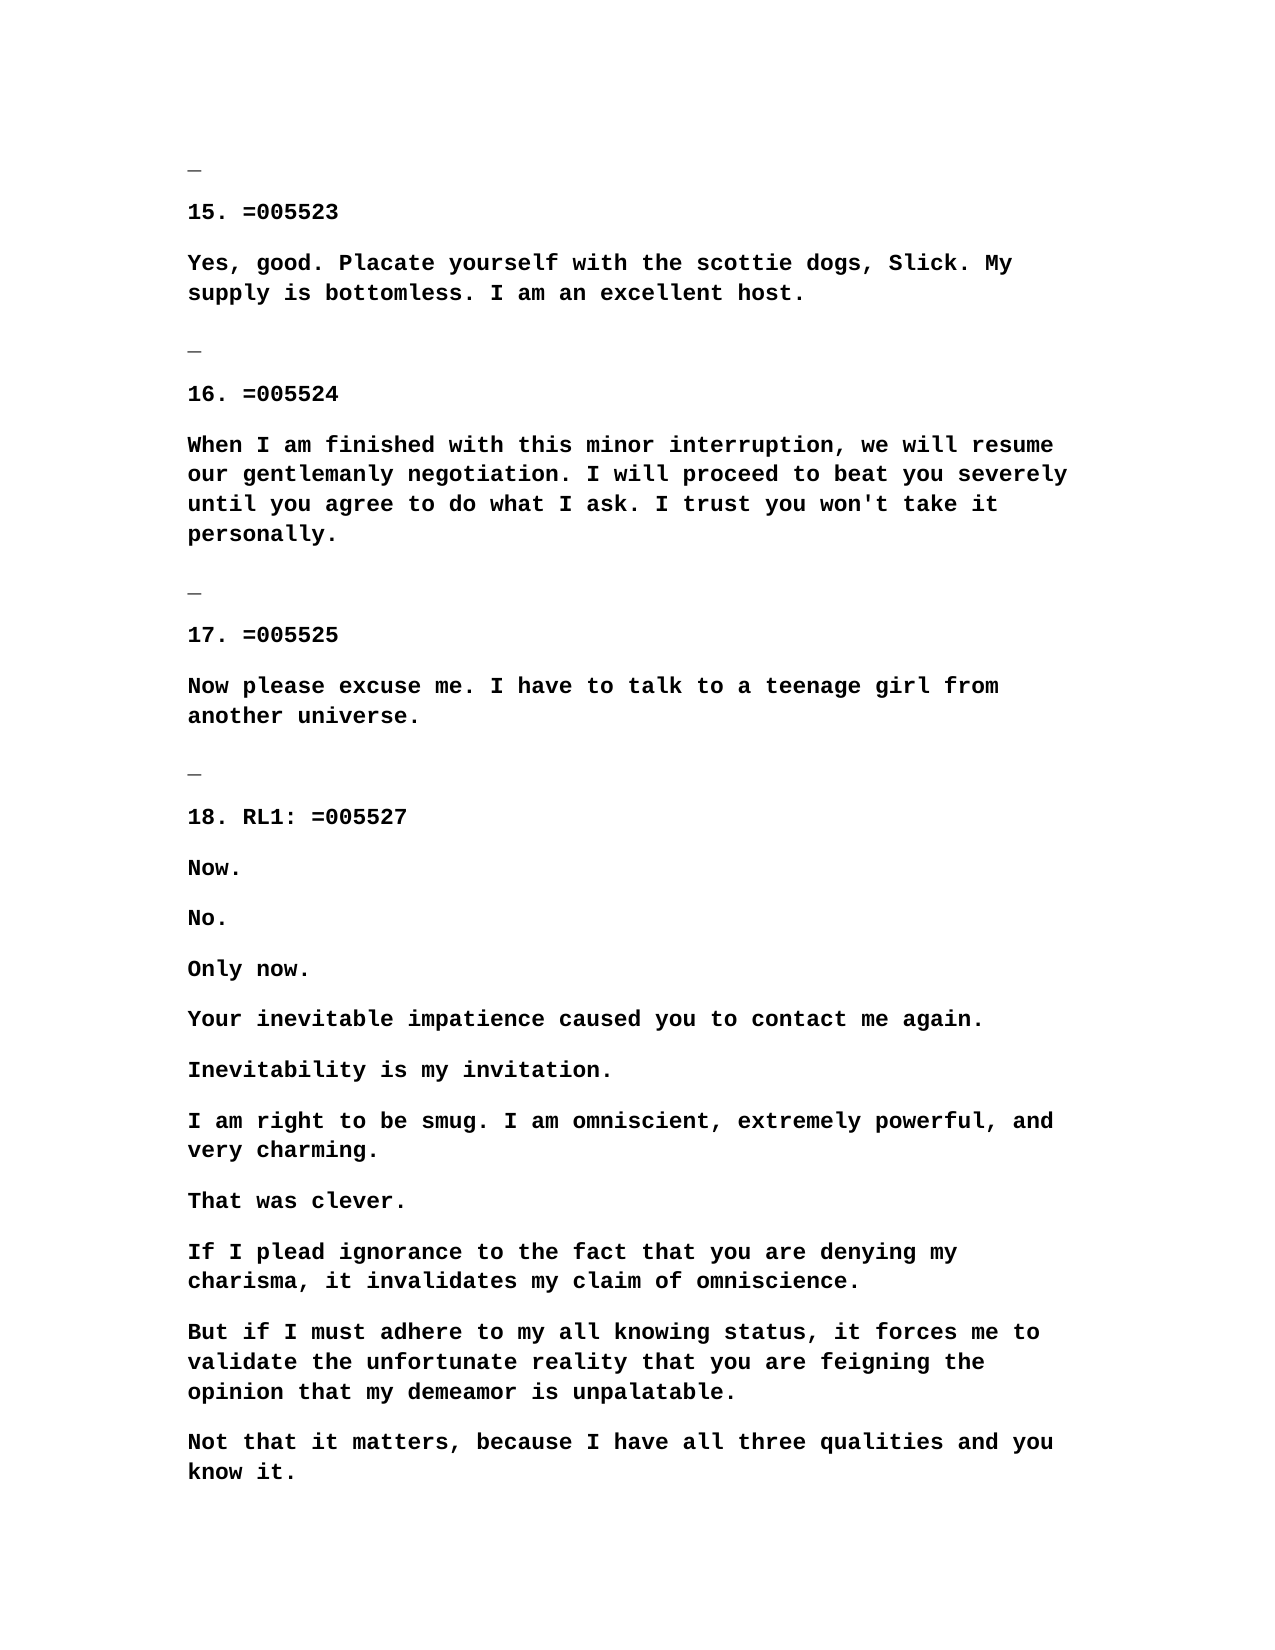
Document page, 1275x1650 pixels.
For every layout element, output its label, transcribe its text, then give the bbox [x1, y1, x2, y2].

text _ [187, 332, 1087, 358]
text Your inevitable impatience caused you to contact me again. [187, 1008, 1087, 1034]
text Inevitability is my invitation. [187, 1058, 1087, 1084]
text But if I must adhere to my all knowing status, it forces me to validate the unfortunate reality that you are feigning the opinion that my demeamor is unpalatable. [187, 1320, 1087, 1406]
text I am right to be smug. I am omniscient, extremely powerful, and very charming. [187, 1109, 1087, 1165]
text _ [187, 150, 1087, 176]
text 16. =005524 [187, 382, 1087, 408]
text That was clever. [187, 1189, 1087, 1215]
text Now. [187, 856, 1087, 882]
text Now please excuse me. I have to talk to a teenage girl from another universe. [187, 674, 1087, 730]
text _ [187, 573, 1087, 599]
text 17. =005525 [187, 623, 1087, 649]
text When I am finished with this minor interruption, we will resume our gentlemanly negotiation. I will proceed to beat you severely until you agree to do what I ask. I trust you won't take it personally. [187, 433, 1087, 548]
text 15. =005523 [187, 201, 1087, 227]
text _ [187, 754, 1087, 781]
text 18. RL1: =005527 [187, 805, 1087, 831]
text If I plead ignorance to the fact that you are denying my charisma, it invalidates my claim of omniscience. [187, 1240, 1087, 1296]
text Yes, good. Placate yourself with the scottie dogs, Slick. My supply is bottomless. I am an excellent host. [187, 251, 1087, 307]
text No. [187, 906, 1087, 932]
text Only now. [187, 957, 1087, 983]
text Not that it matters, because I have all three qualities and you know it. [187, 1431, 1087, 1486]
